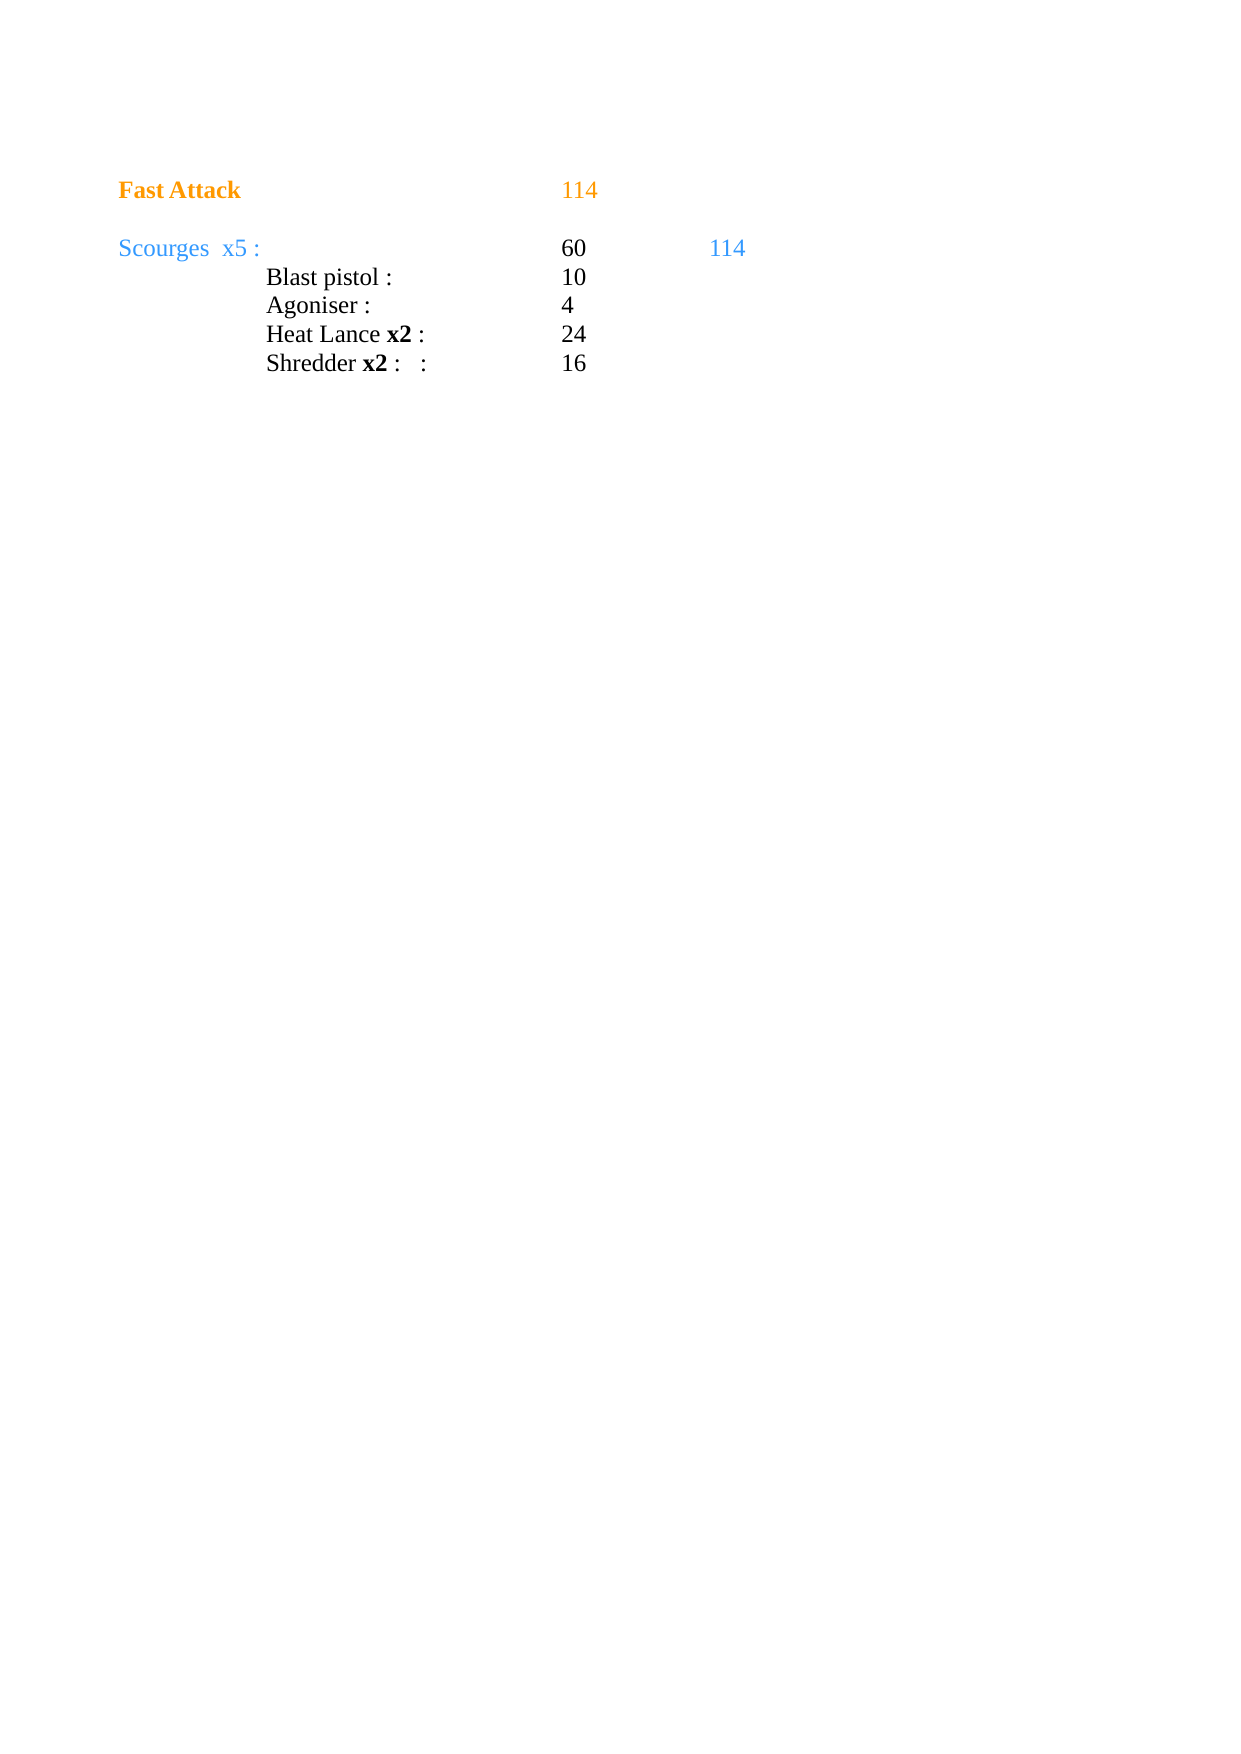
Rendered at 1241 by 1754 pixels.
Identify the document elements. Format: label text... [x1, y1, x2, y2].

text Shredder x2 : : 16 [118, 348, 1122, 377]
text Fast Attack 114 [118, 176, 1122, 204]
text Scourges x5 : 60 114 [118, 233, 1122, 262]
text Heat Lance x2 : 24 [118, 319, 1122, 348]
text Blast pistol : 10 [118, 262, 1122, 291]
text Agoniser : 4 [118, 291, 1122, 319]
